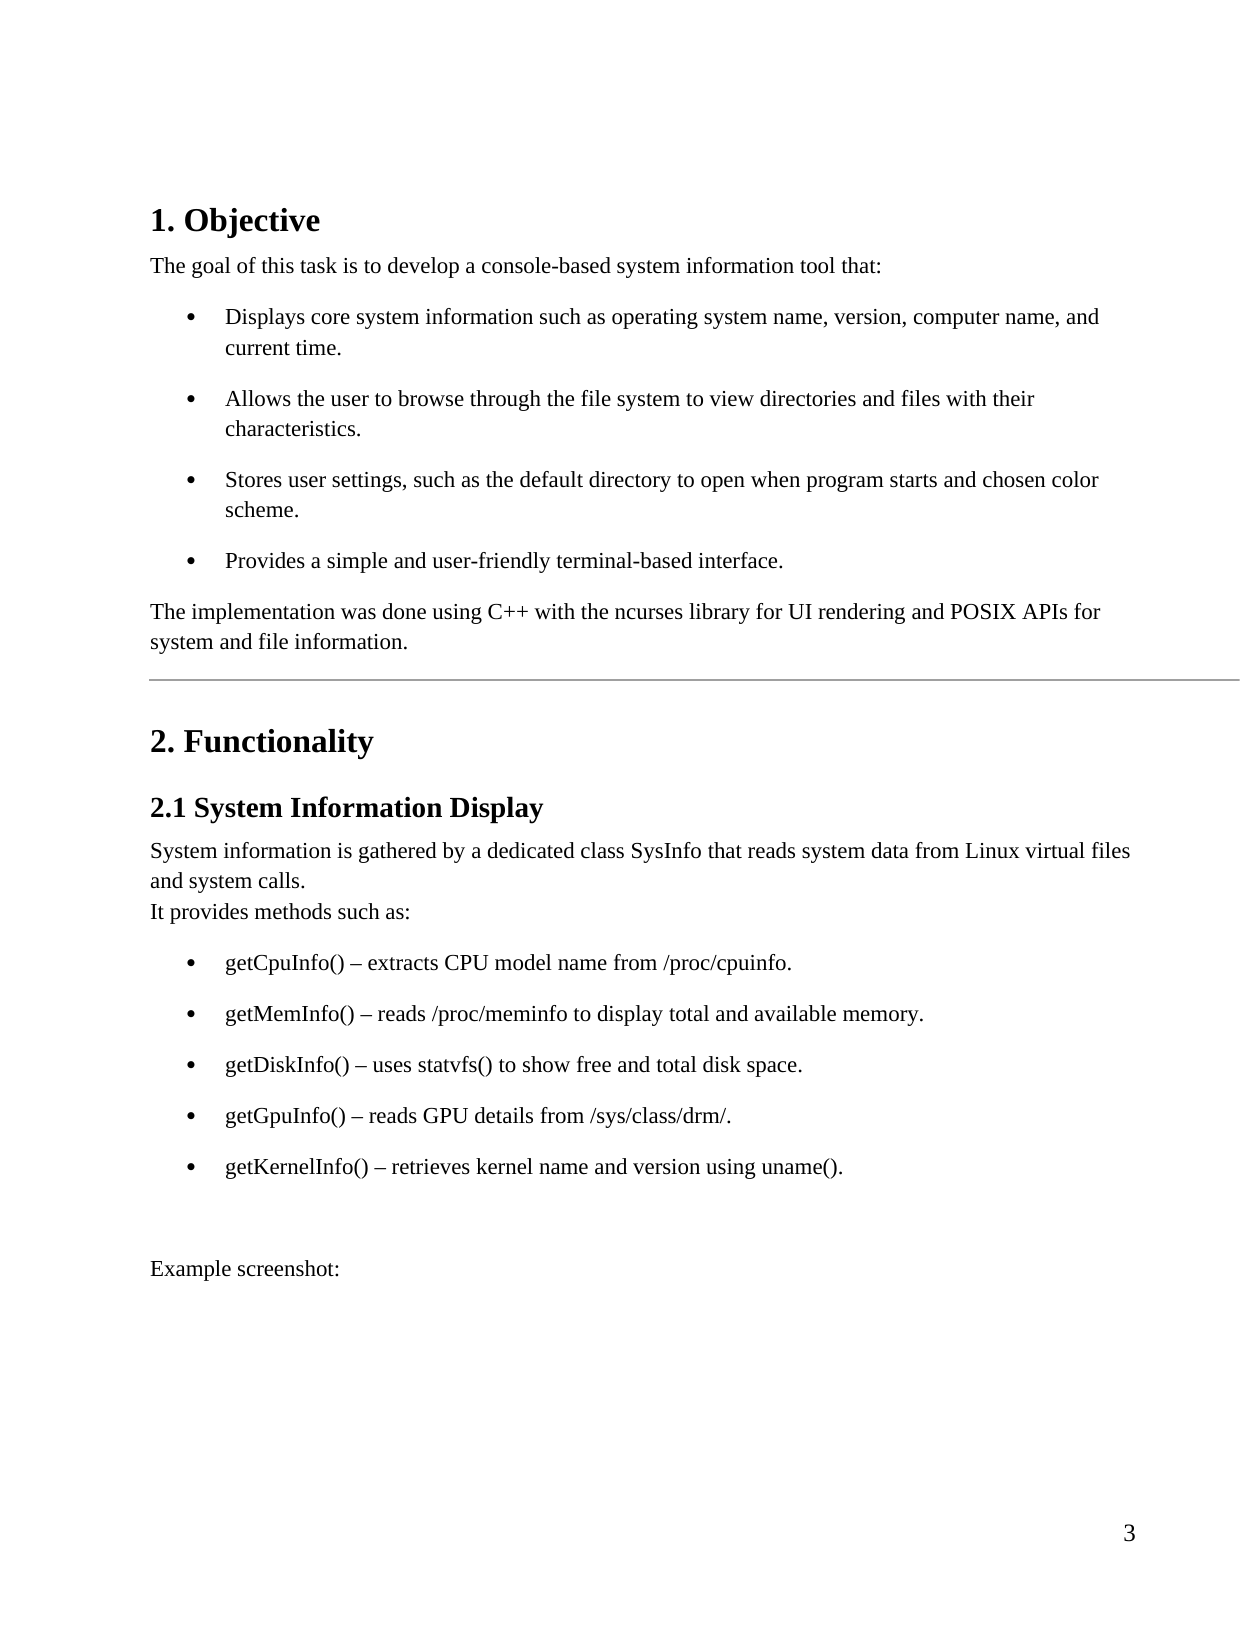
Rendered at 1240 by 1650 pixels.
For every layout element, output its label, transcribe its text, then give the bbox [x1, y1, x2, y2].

subtitle 2.1 System Information Display [150, 791, 1135, 824]
list getMemInfo() – reads /proc/meminfo to display total and available memory. [187, 1000, 1135, 1026]
text The goal of this task is to develop a console-based system information tool that: [150, 252, 1135, 279]
text System information is gathered by a dedicated class SysInfo that reads system data from Linux virtual files and system calls. It provides methods such as: [150, 837, 1135, 924]
subtitle 1. Objective [150, 200, 1135, 238]
subtitle 2. Functionality [150, 721, 1135, 760]
list getDiskInfo() – uses statvfs() to show free and total disk space. [187, 1051, 1135, 1077]
list Allows the user to browse through the file system to view directories and files with their characteristics. [187, 385, 1135, 441]
list getKernelInfo() – retrieves kernel name and version using uname(). [187, 1153, 1135, 1179]
text Example screenshot: [150, 1255, 1135, 1281]
list getCpuInfo() – extracts CPU model name from /proc/cpuinfo. [187, 949, 1135, 975]
list Provides a simple and user-friendly terminal-based interface. [187, 547, 1135, 573]
list Stores user settings, such as the default directory to open when program starts and chosen color scheme. [187, 466, 1135, 522]
list Displays core system information such as operating system name, version, computer name, and current time. [187, 303, 1135, 360]
list getGpuInfo() – reads GPU details from /sys/class/drm/. [187, 1102, 1135, 1128]
text The implementation was done using C++ with the ncurses library for UI rendering and POSIX APIs for system and file information. [150, 598, 1135, 655]
